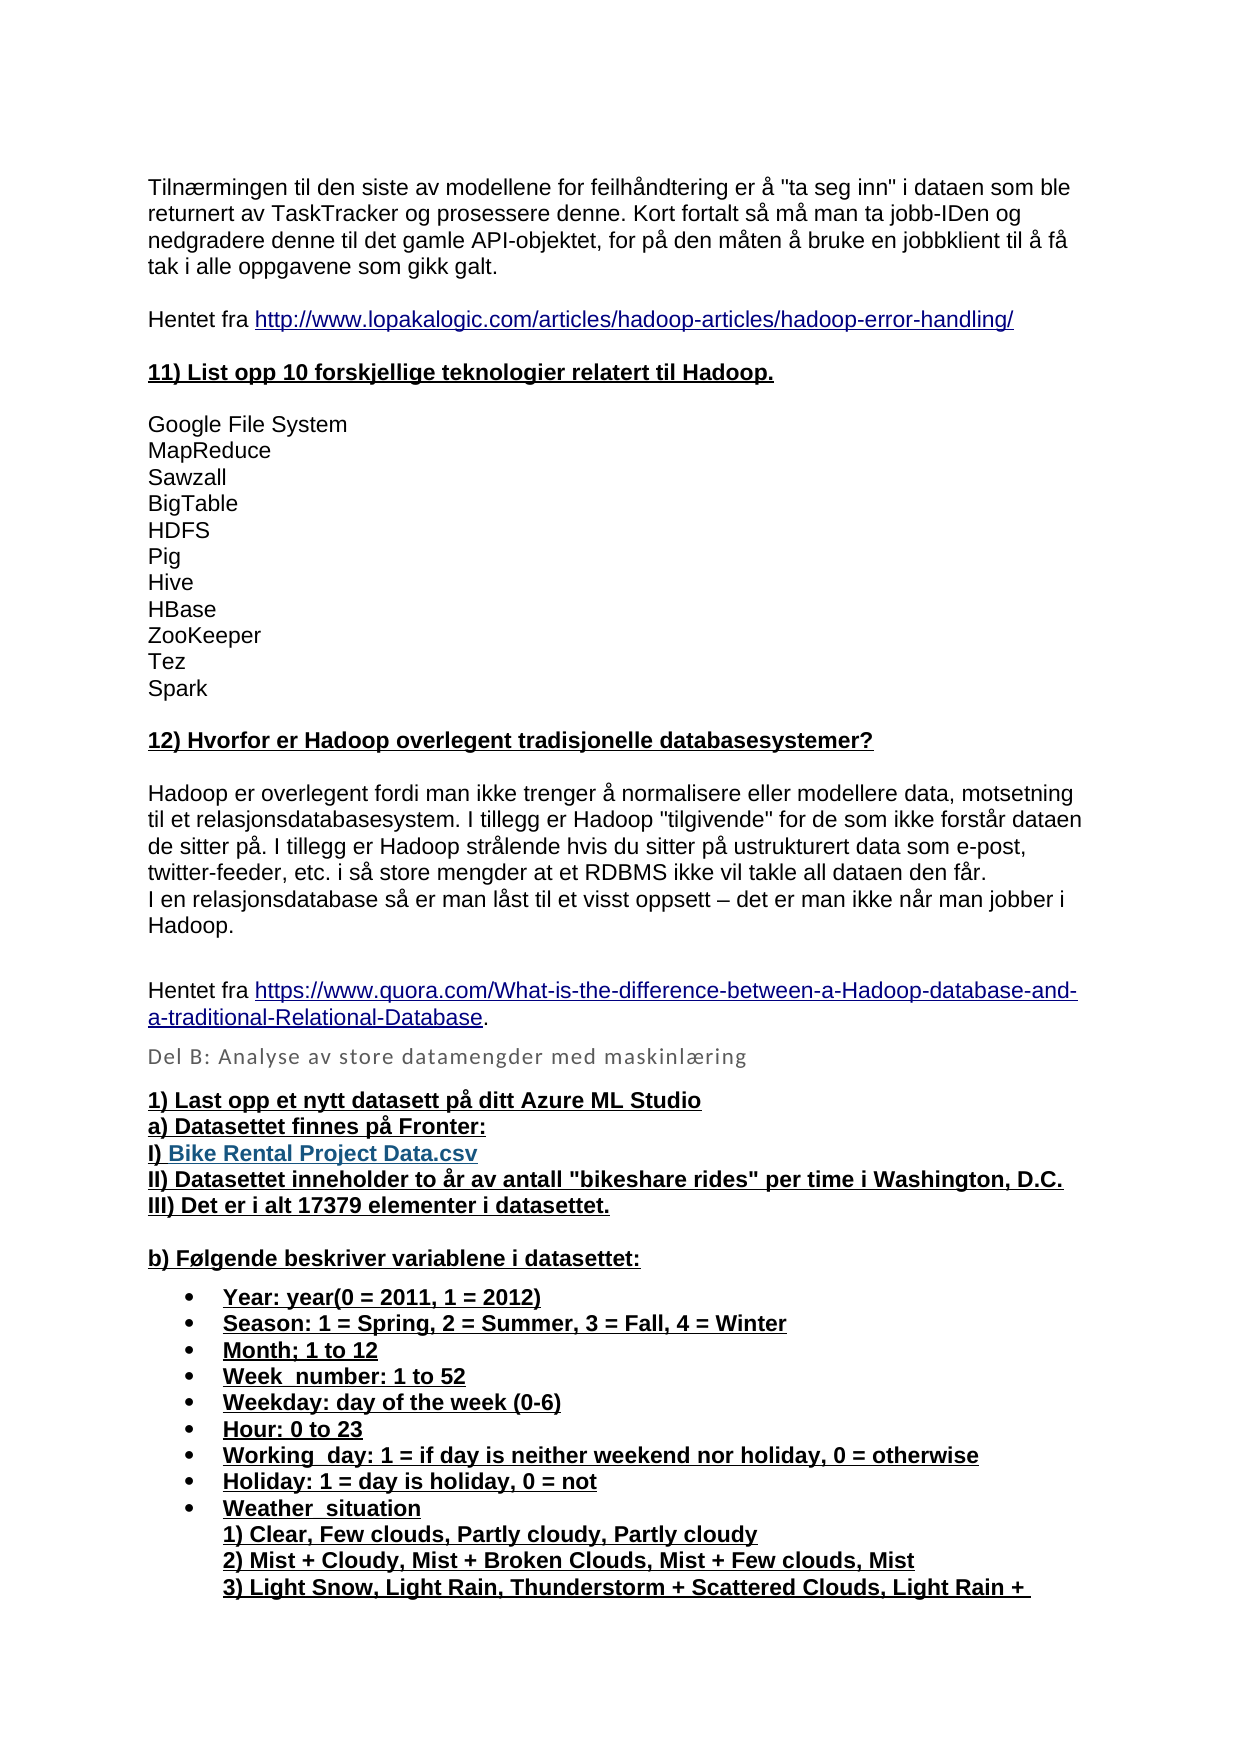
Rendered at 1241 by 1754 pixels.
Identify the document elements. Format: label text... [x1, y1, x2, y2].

text Spark [148, 675, 1093, 701]
list Week_number: 1 to 52 [185, 1363, 1093, 1389]
text I) Bike Rental Project Data.csv [148, 1140, 1093, 1166]
list Weekday: day of the week (0-6) [185, 1389, 1093, 1416]
list Weather_situation 1) Clear, Few clouds, Partly cloudy, Partly cloudy 2) Mist + Cloudy, Mist + Broken Clouds, Mist + Few clouds, Mist 3) Light Snow, Light Rain, Thunderstorm + Scattered Clouds, Light Rain + [185, 1495, 1093, 1600]
text a) Datasettet finnes på Fronter: [148, 1113, 1093, 1140]
text III) Det er i alt 17379 elementer i datasettet. [148, 1192, 1093, 1219]
list Hour: 0 to 23 [185, 1416, 1093, 1442]
text Pig [148, 543, 1093, 569]
list Year: year(0 = 2011, 1 = 2012) [185, 1284, 1093, 1310]
text ZooKeeper [148, 622, 1093, 648]
text Hadoop er overlegent fordi man ikke trenger å normalisere eller modellere data, motsetning til et relasjonsdatabasesystem. I tillegg er Hadoop "tilgivende" for de som ikke forstår dataen de sitter på. I tillegg er Hadoop strålende hvis du sitter på ustrukturert data som e-post, twitter-feeder, etc. i så store mengder at et RDBMS ikke vil takle all dataen den får. [148, 780, 1093, 886]
text Hentet fra https://www.quora.com/What-is-the-difference-between-a-Hadoop-database-and-a-traditional-Relational-Database. [148, 977, 1093, 1030]
text 12) Hvorfor er Hadoop overlegent tradisjonelle databasesystemer? [148, 727, 1093, 754]
text I en relasjonsdatabase så er man låst til et visst oppsett – det er man ikke når man jobber i Hadoop. [148, 886, 1093, 938]
text Tez [148, 648, 1093, 675]
text Hive [148, 569, 1093, 596]
text HBase [148, 596, 1093, 622]
text 1) Last opp et nytt datasett på ditt Azure ML Studio [148, 1087, 1093, 1113]
text BigTable [148, 490, 1093, 517]
text HDFS [148, 517, 1093, 543]
text Sawzall [148, 464, 1093, 490]
list Season: 1 = Spring, 2 = Summer, 3 = Fall, 4 = Winter [185, 1310, 1093, 1337]
text Google File System [148, 411, 1093, 437]
text 11) List opp 10 forskjellige teknologier relatert til Hadoop. [148, 358, 1093, 385]
list Month; 1 to 12 [185, 1337, 1093, 1363]
text Hentet fra http://www.lopakalogic.com/articles/hadoop-articles/hadoop-error-handling/ [148, 306, 1093, 332]
list Holiday: 1 = day is holiday, 0 = not [185, 1468, 1093, 1495]
text b) Følgende beskriver variablene i datasettet: [148, 1245, 1093, 1271]
text MapReduce [148, 437, 1093, 464]
list Working_day: 1 = if day is neither weekend nor holiday, 0 = otherwise [185, 1442, 1093, 1468]
subtitle Del B: Analyse av store datamengder med maskinlæring [148, 1042, 1093, 1070]
text Tilnærmingen til den siste av modellene for feilhåndtering er å "ta seg inn" i dataen som ble returnert av TaskTracker og prosessere denne. Kort fortalt så må man ta jobb-IDen og nedgradere denne til det gamle API-objektet, for på den måten å bruke en jobbklient til å få tak i alle oppgavene som gikk galt. [148, 174, 1093, 279]
text II) Datasettet inneholder to år av antall "bikeshare rides" per time i Washington, D.C. [148, 1166, 1093, 1192]
